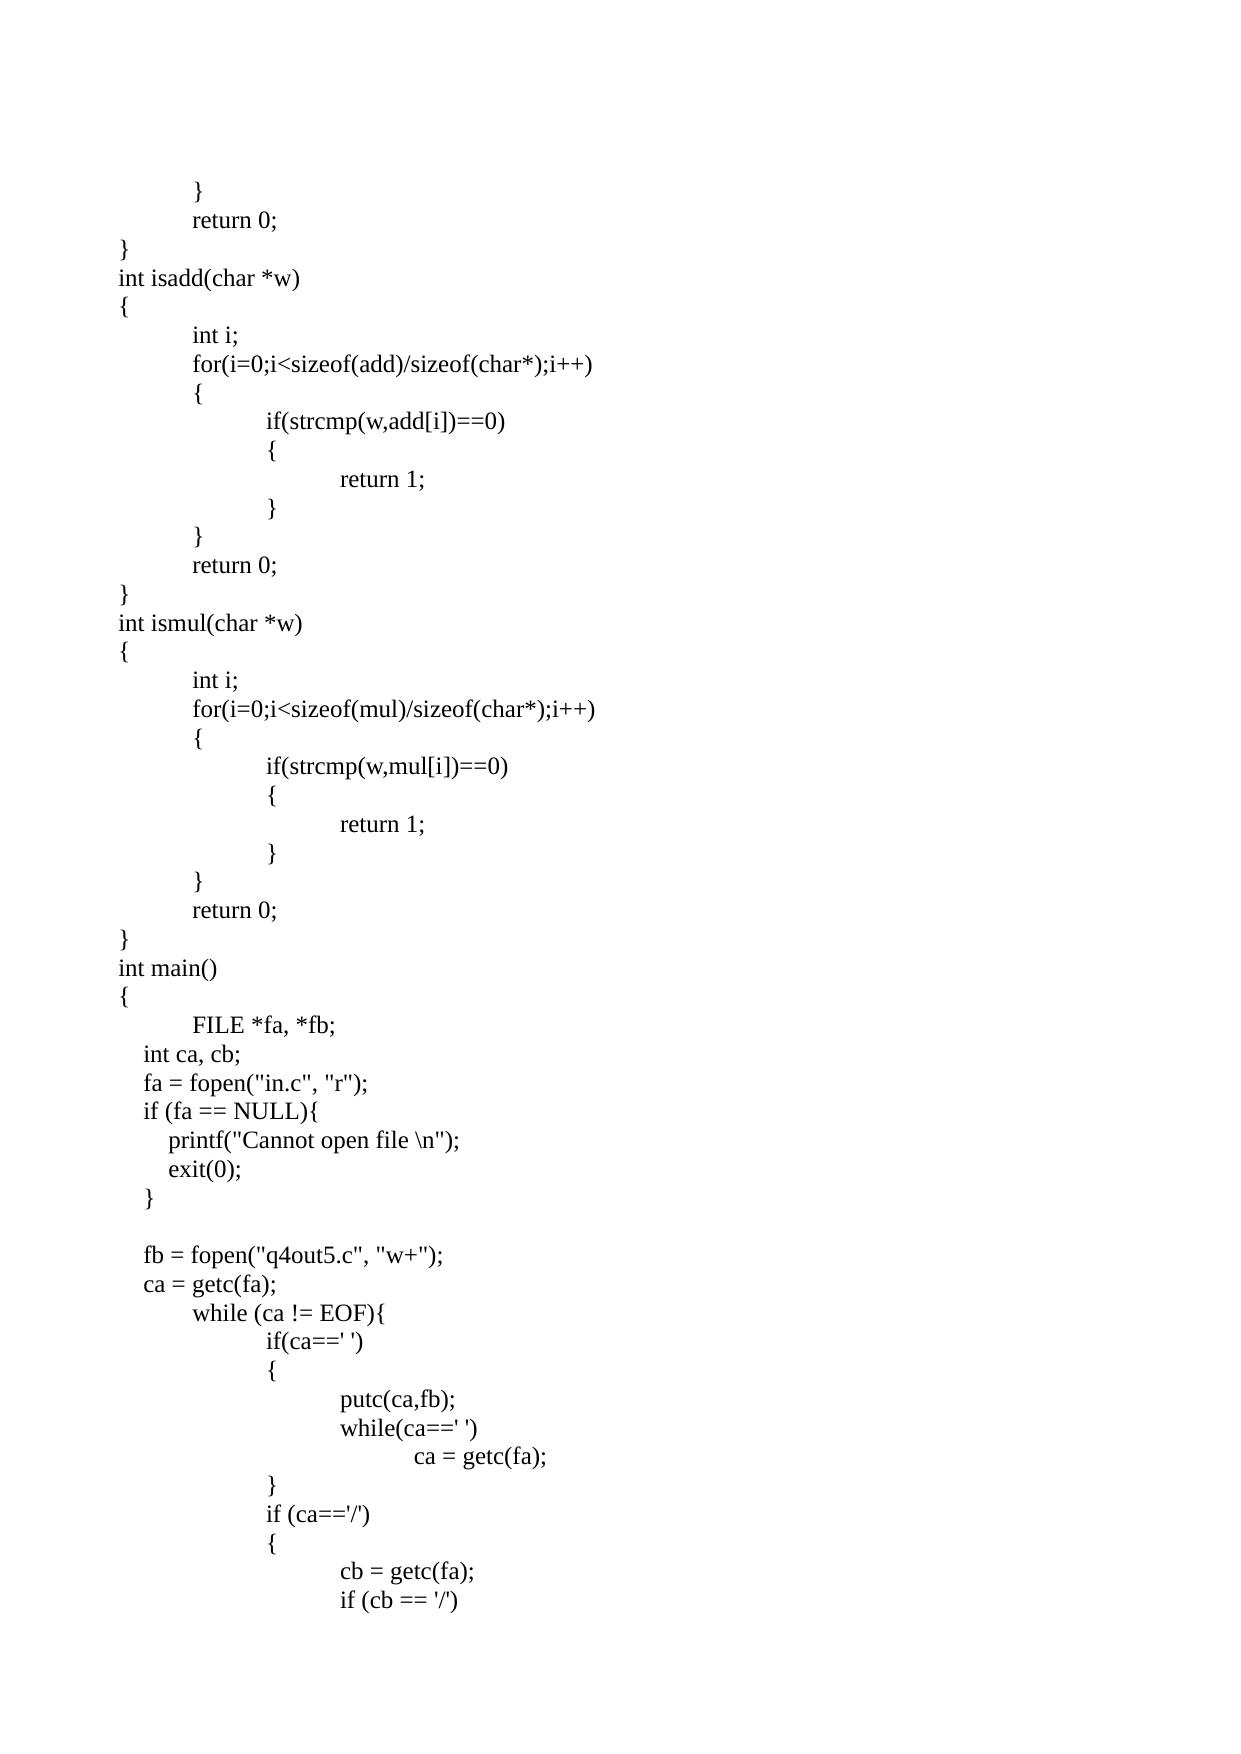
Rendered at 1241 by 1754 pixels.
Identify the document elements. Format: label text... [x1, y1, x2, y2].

text fb = fopen("q4out5.c", "w+"); [118, 1240, 1122, 1269]
text fa = fopen("in.c", "r"); [118, 1068, 1122, 1096]
text return 0; [118, 550, 1122, 579]
text } [118, 924, 1122, 953]
text } [118, 493, 1122, 521]
text return 1; [118, 464, 1122, 493]
text if (fa == NULL){ [118, 1096, 1122, 1125]
text int i; [118, 320, 1122, 349]
text int isadd(char *w) [118, 263, 1122, 291]
text { [118, 1355, 1122, 1384]
text { [118, 378, 1122, 406]
text int main() [118, 953, 1122, 981]
text { [118, 723, 1122, 751]
text int ismul(char *w) [118, 608, 1122, 636]
text putc(ca,fb); [118, 1384, 1122, 1413]
text } [118, 579, 1122, 608]
text ca = getc(fa); [118, 1441, 1122, 1470]
text } [118, 521, 1122, 550]
text int ca, cb; [118, 1039, 1122, 1068]
text for(i=0;i<sizeof(mul)/sizeof(char*);i++) [118, 694, 1122, 723]
text } [118, 1183, 1122, 1211]
text { [118, 291, 1122, 320]
text } [118, 866, 1122, 895]
text if (cb == '/') [118, 1585, 1122, 1614]
text while (ca != EOF){ [118, 1298, 1122, 1326]
text { [118, 636, 1122, 665]
text if(strcmp(w,add[i])==0) [118, 406, 1122, 435]
text } [118, 838, 1122, 866]
text int i; [118, 665, 1122, 694]
text exit(0); [118, 1154, 1122, 1183]
text { [118, 435, 1122, 464]
text return 0; [118, 205, 1122, 234]
text } [118, 234, 1122, 263]
text cb = getc(fa); [118, 1556, 1122, 1585]
text ca = getc(fa); [118, 1269, 1122, 1298]
text while(ca==' ') [118, 1413, 1122, 1441]
text for(i=0;i<sizeof(add)/sizeof(char*);i++) [118, 349, 1122, 378]
text if(strcmp(w,mul[i])==0) [118, 751, 1122, 780]
text return 1; [118, 809, 1122, 838]
text { [118, 1528, 1122, 1556]
text return 0; [118, 895, 1122, 924]
text if(ca==' ') [118, 1326, 1122, 1355]
text { [118, 981, 1122, 1010]
text if (ca=='/') [118, 1499, 1122, 1528]
text } [118, 176, 1122, 205]
text } [118, 1470, 1122, 1499]
text printf("Cannot open file \n"); [118, 1125, 1122, 1154]
text { [118, 780, 1122, 809]
text FILE *fa, *fb; [118, 1010, 1122, 1039]
